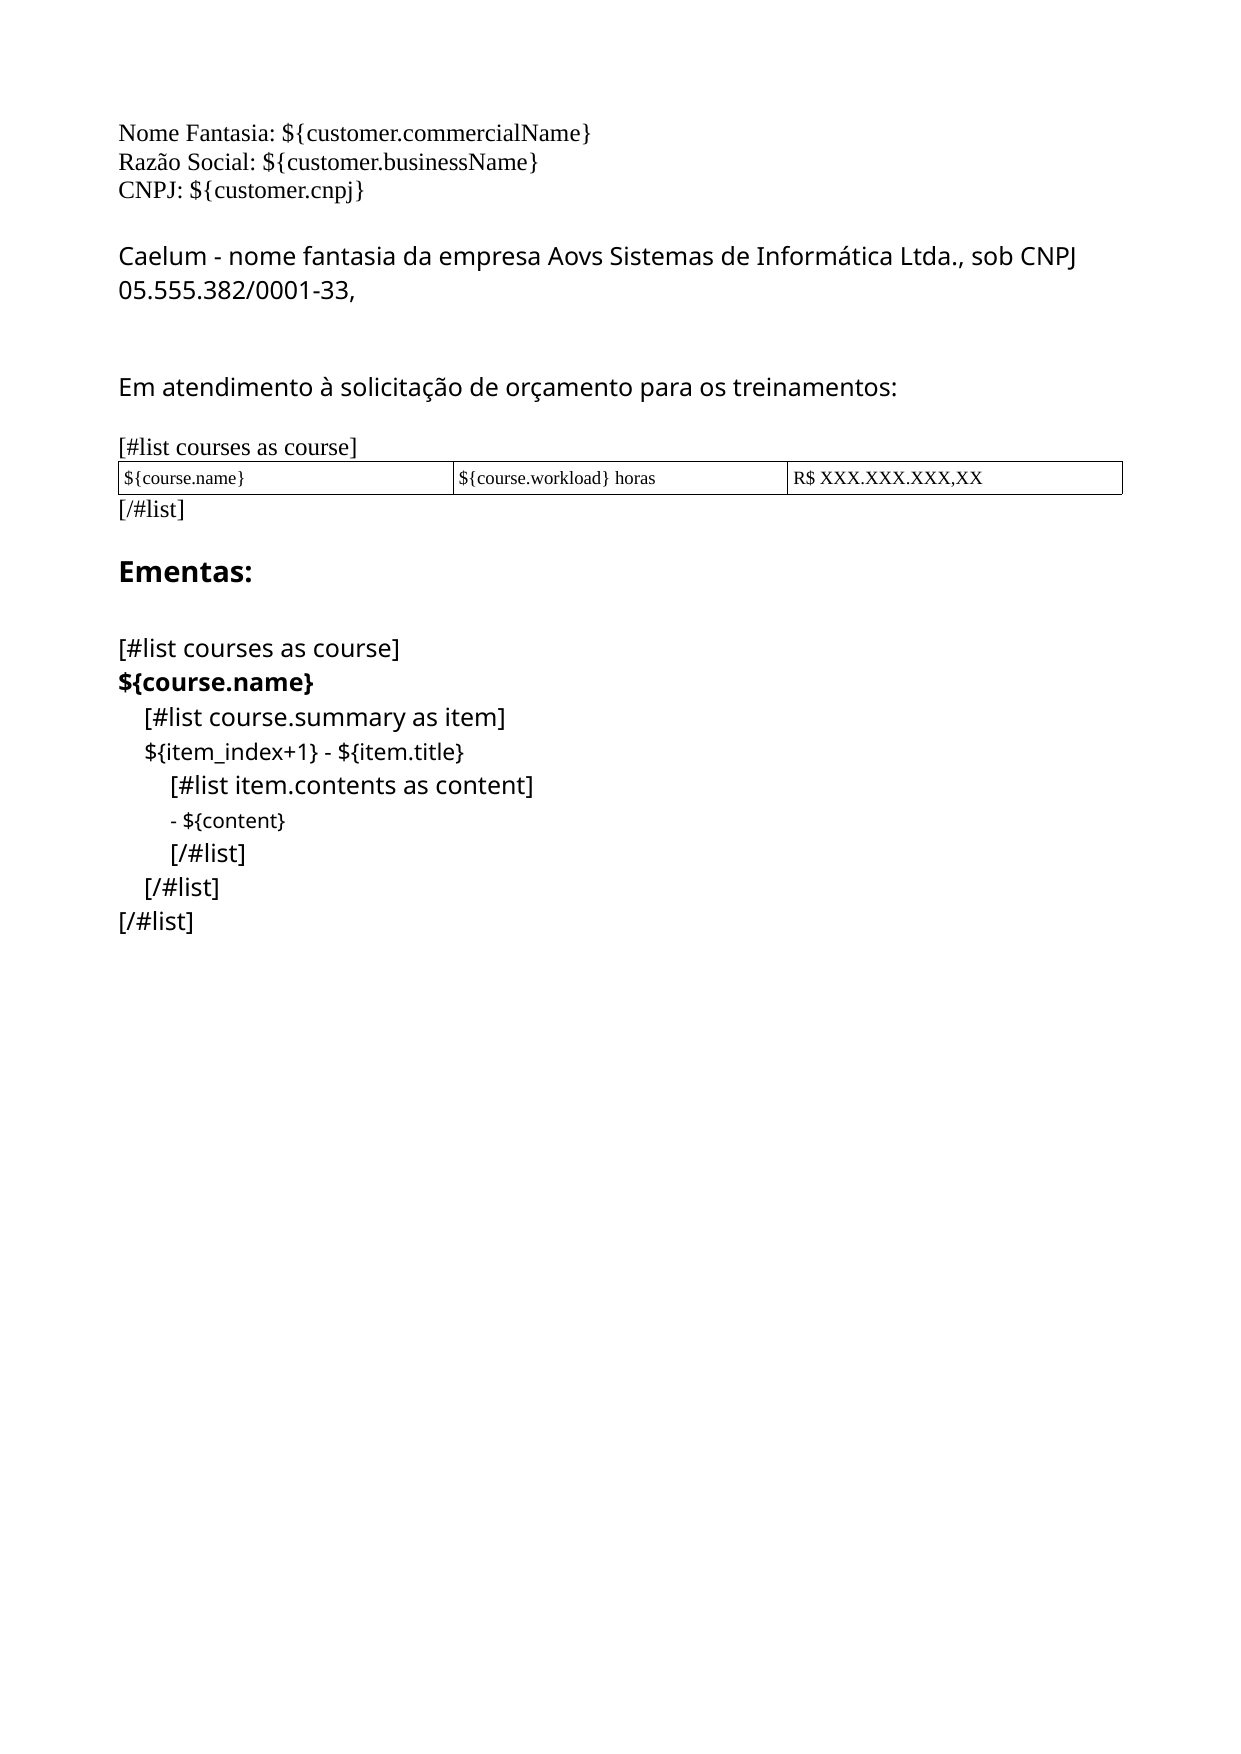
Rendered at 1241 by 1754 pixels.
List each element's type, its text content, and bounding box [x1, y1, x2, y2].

text [/#list] [118, 495, 1122, 523]
text ${item_index+1} - ${item.title} [118, 733, 1122, 767]
text [/#list] [118, 869, 1122, 903]
text Razão Social: ${customer.businessName} [118, 147, 1122, 176]
text [#list courses as course] [118, 432, 1122, 461]
text Ementas: [118, 552, 1122, 591]
text Em atendimento à solicitação de orçamento para os treinamentos: [118, 369, 1122, 403]
text Nome Fantasia: ${customer.commercialName} [118, 118, 1122, 147]
text - ${content} [118, 801, 1122, 835]
text [#list item.contents as content] [118, 767, 1122, 801]
text [/#list] [118, 835, 1122, 869]
text [/#list] [118, 903, 1122, 938]
text CNPJ: ${customer.cnpj} [118, 176, 1122, 204]
text Caelum - nome fantasia da empresa Aovs Sistemas de Informática Ltda., sob CNPJ 05.555.382/0001-33, [118, 238, 1122, 307]
table_header ${course.name} [119, 462, 453, 494]
text [#list courses as course] [118, 631, 1122, 665]
text [#list course.summary as item] [118, 699, 1122, 733]
table_header R$ XXX.XXX.XXX,XX [788, 462, 1122, 494]
text ${course.name} [118, 665, 1122, 699]
table_header ${course.workload} horas [454, 462, 787, 494]
